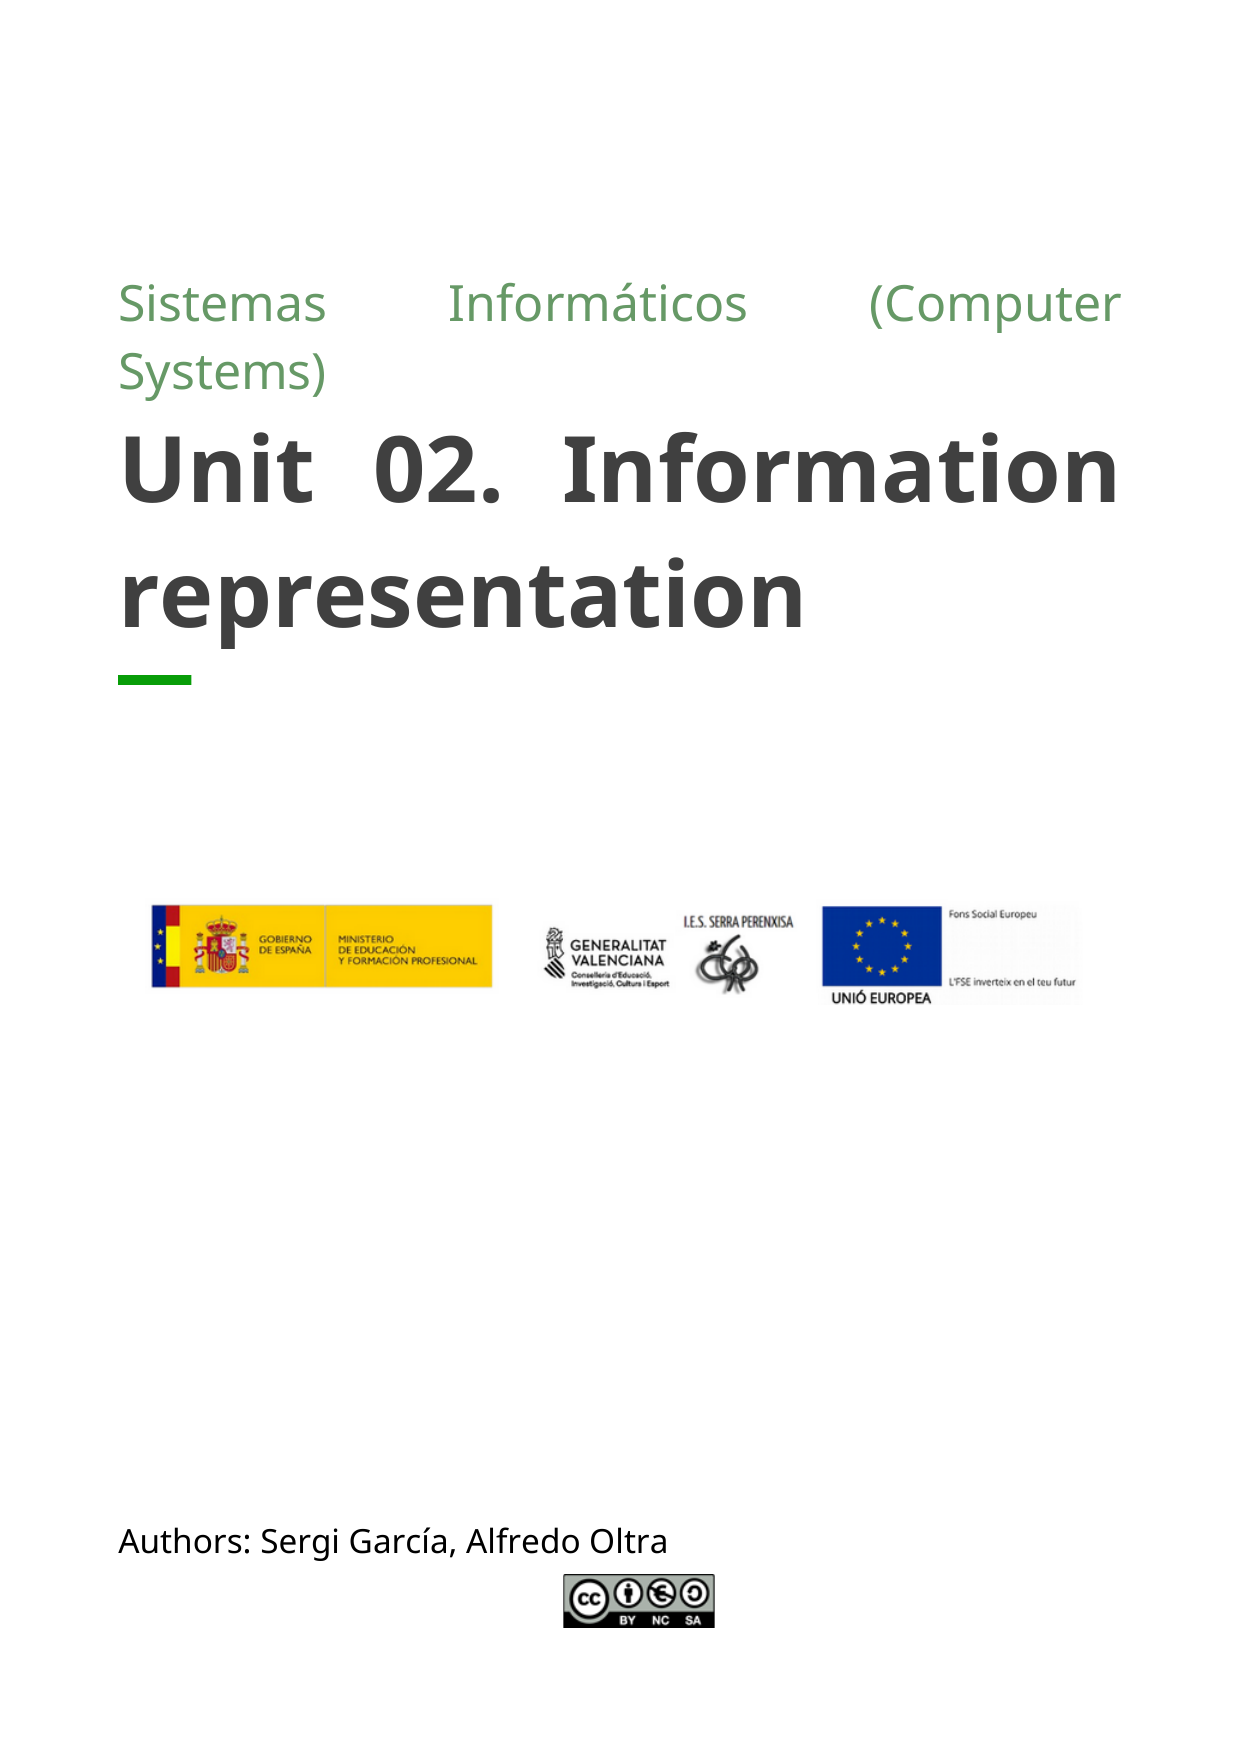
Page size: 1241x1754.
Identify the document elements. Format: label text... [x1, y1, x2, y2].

text Authors: Sergi García, Alfredo Oltra [118, 1517, 1122, 1563]
picture [118, 675, 192, 685]
picture [118, 885, 1123, 1005]
title Sistemas Informáticos (Computer Systems) Unit 02. Information representation [118, 268, 1122, 654]
picture [563, 1574, 715, 1628]
